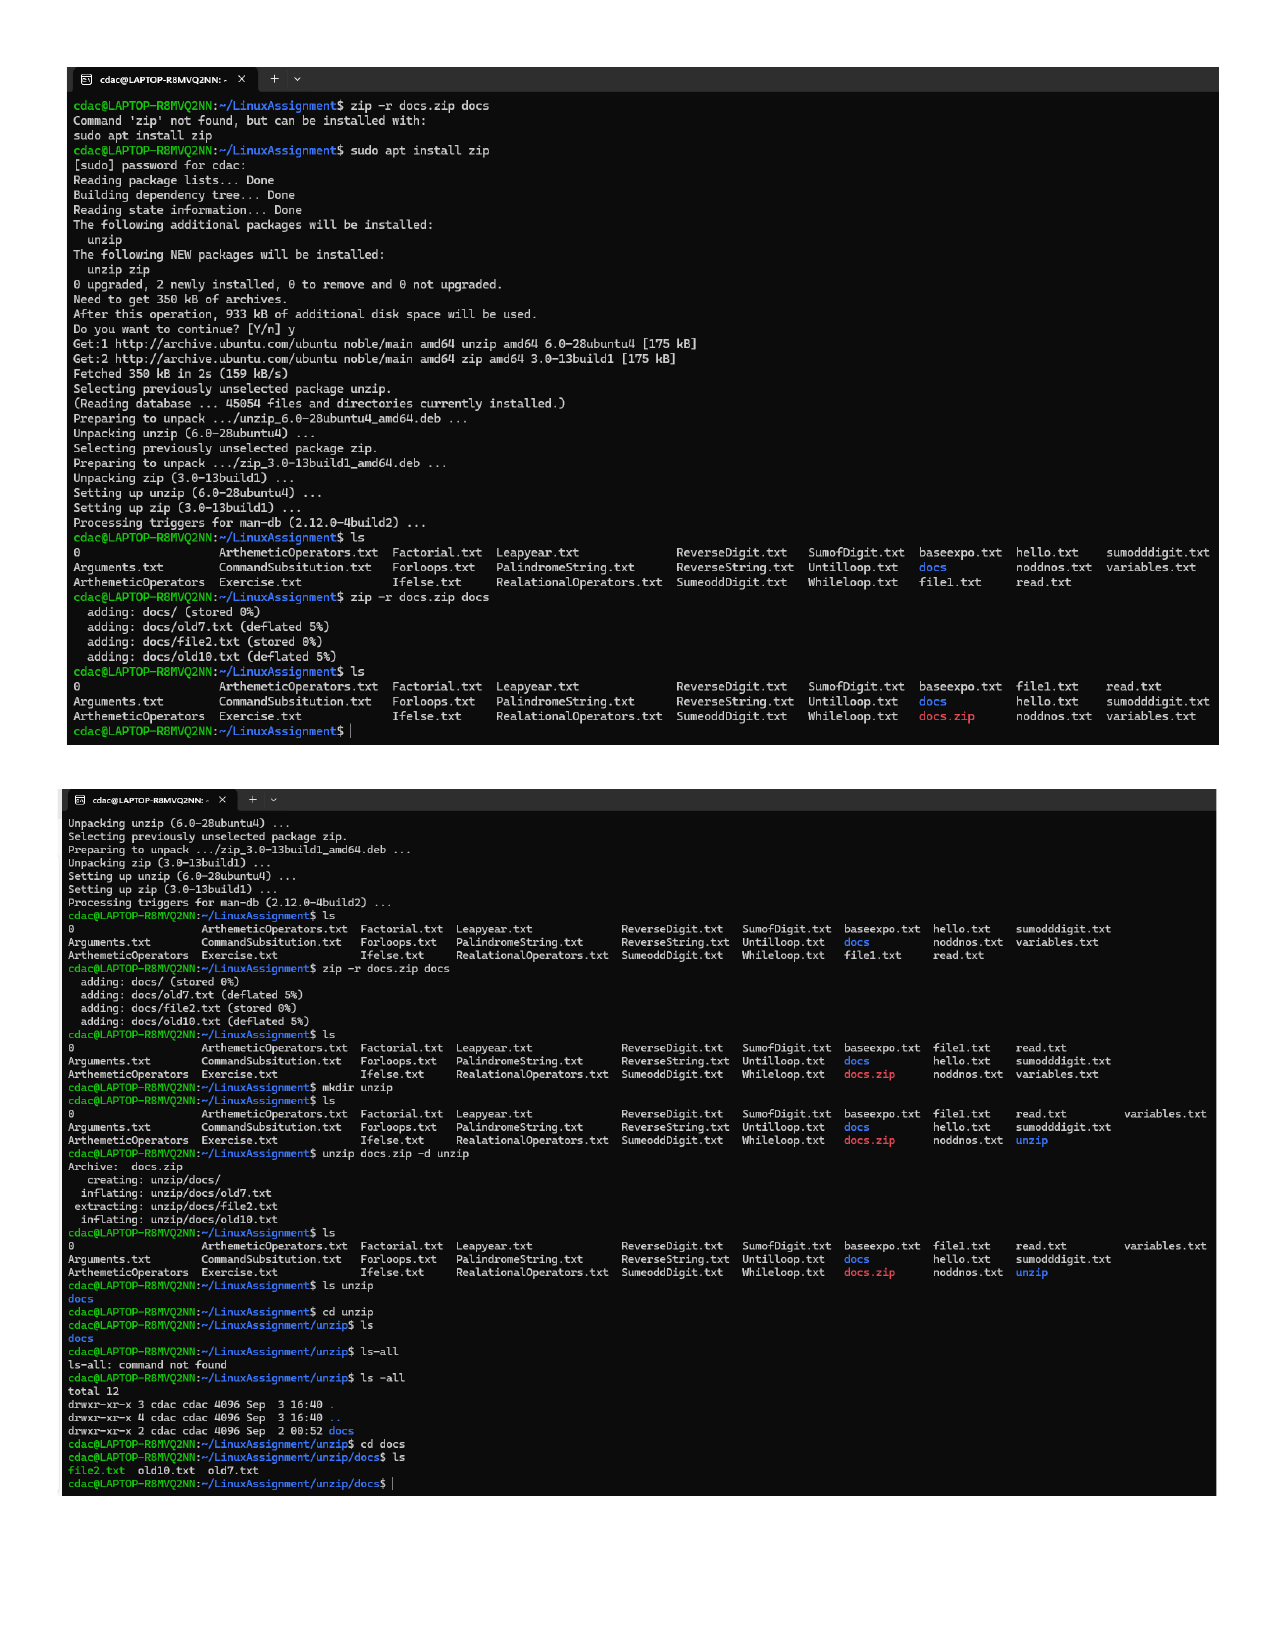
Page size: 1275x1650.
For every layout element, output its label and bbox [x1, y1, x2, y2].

picture [66, 67, 1219, 745]
picture [57, 789, 1217, 1496]
